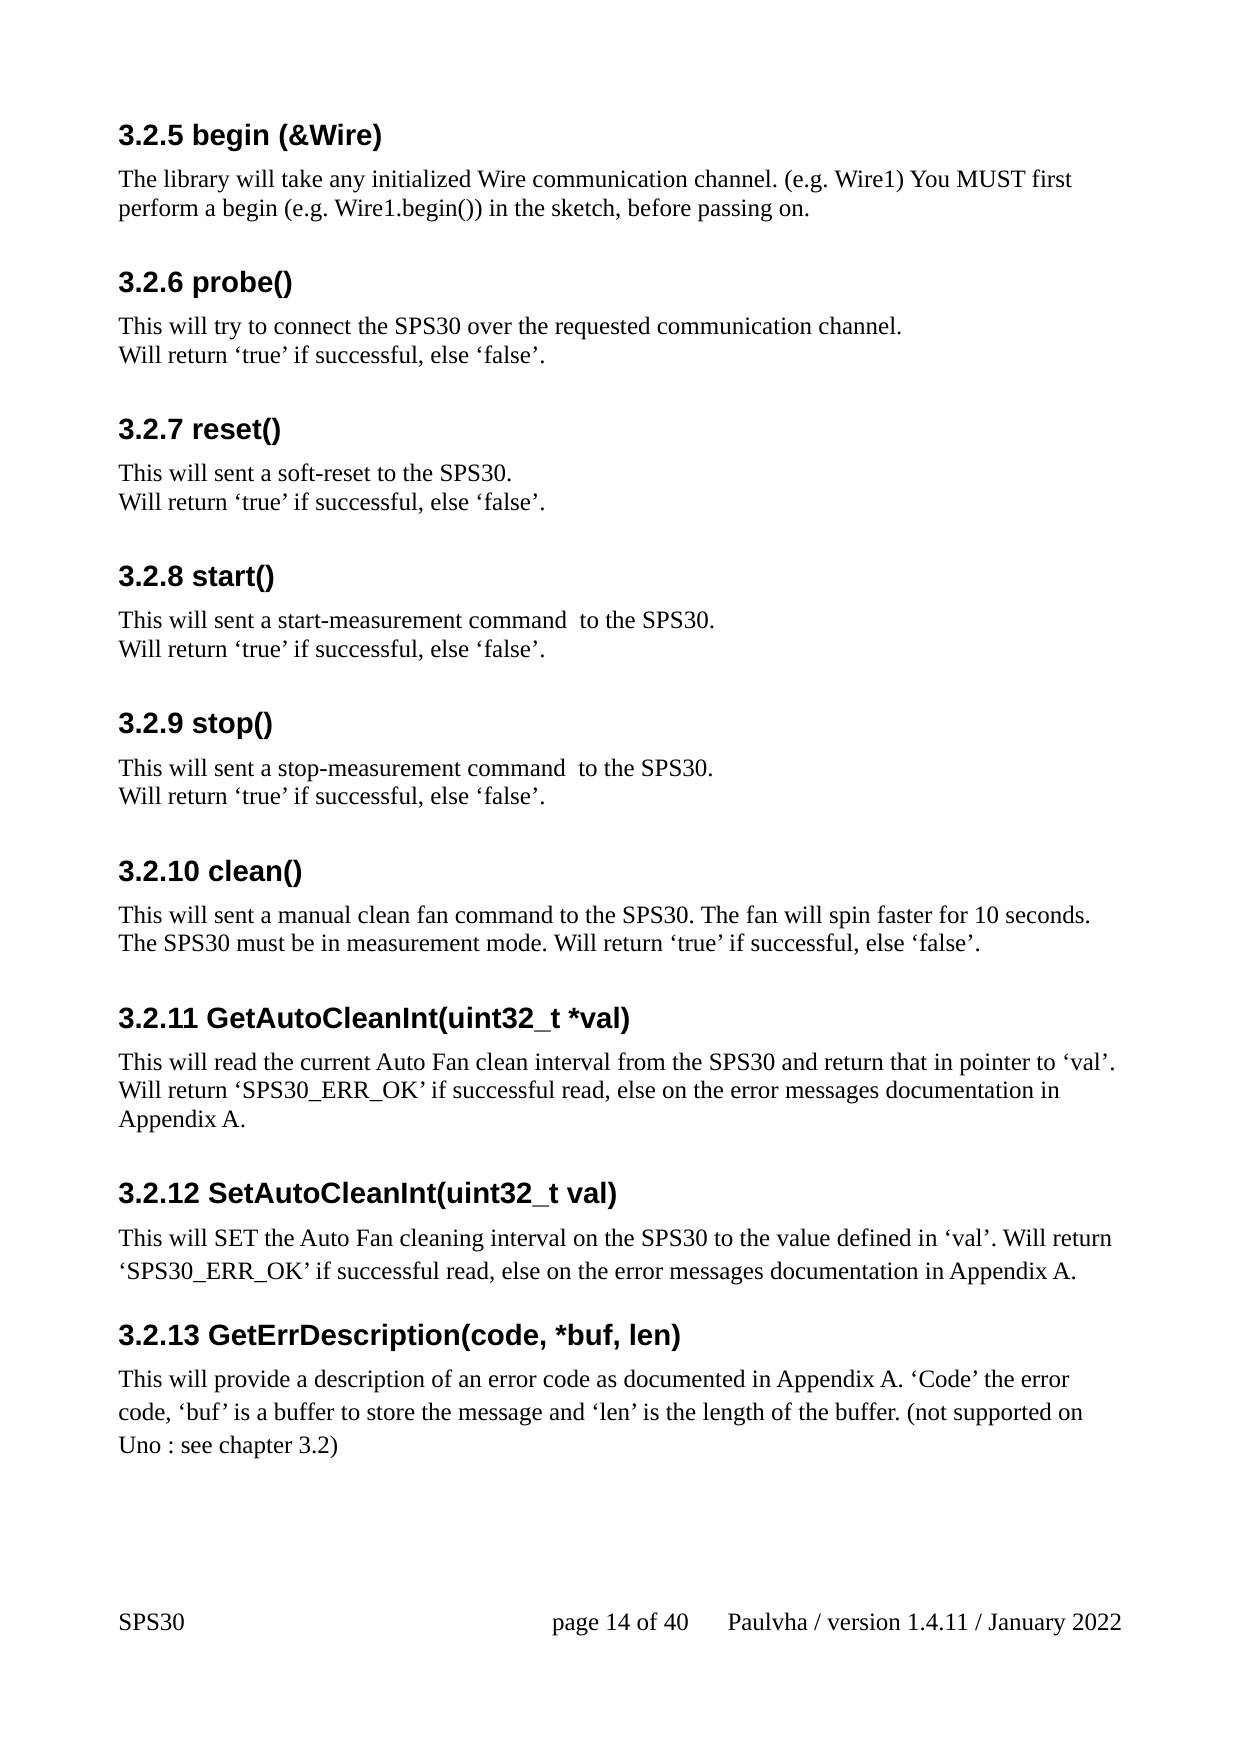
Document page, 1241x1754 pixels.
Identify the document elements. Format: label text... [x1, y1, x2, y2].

text This will read the current Auto Fan clean interval from the SPS30 and return that in pointer to ‘val’. [118, 1047, 1122, 1076]
text This will sent a start-measurement command to the SPS30. [118, 606, 1122, 634]
text Will return ‘true’ if successful, else ‘false’. [118, 340, 1122, 369]
text This will try to connect the SPS30 over the requested communication channel. [118, 311, 1122, 340]
text Will return ‘SPS30_ERR_OK’ if successful read, else on the error messages documentation in Appendix A. [118, 1076, 1122, 1133]
text This will provide a description of an error code as documented in Appendix A. ‘Code’ the error code, ‘buf’ is a buffer to store the message and ‘len’ is the length of the buffer. (not supported on Uno : see chapter 3.2) [118, 1364, 1122, 1459]
subtitle 3.2.11 GetAutoCleanInt(uint32_t *val) [118, 1001, 1122, 1034]
text This will sent a manual clean fan command to the SPS30. The fan will spin faster for 10 seconds. [118, 900, 1122, 928]
text This will SET the Auto Fan cleaning interval on the SPS30 to the value defined in ‘val’. Will return ‘SPS30_ERR_OK’ if successful read, else on the error messages documentation in Appendix A. [118, 1223, 1122, 1284]
text The SPS30 must be in measurement mode. Will return ‘true’ if successful, else ‘false’. [118, 928, 1122, 957]
subtitle 3.2.6 probe() [118, 265, 1122, 299]
subtitle 3.2.10 clean() [118, 853, 1122, 887]
text Will return ‘true’ if successful, else ‘false’. [118, 781, 1122, 810]
subtitle 3.2.5 begin (&Wire) [118, 118, 1122, 152]
subtitle 3.2.7 reset() [118, 412, 1122, 446]
text The library will take any initialized Wire communication channel. (e.g. Wire1) You MUST first perform a begin (e.g. Wire1.begin()) in the sketch, before passing on. [118, 164, 1122, 222]
text This will sent a stop-measurement command to the SPS30. [118, 753, 1122, 781]
text Will return ‘true’ if successful, else ‘false’. [118, 487, 1122, 516]
subtitle 3.2.9 stop() [118, 706, 1122, 740]
text This will sent a soft-reset to the SPS30. [118, 458, 1122, 487]
subtitle 3.2.13 GetErrDescription(code, *buf, len) [118, 1318, 1122, 1352]
subtitle 3.2.12 SetAutoCleanInt(uint32_t val) [118, 1176, 1122, 1210]
subtitle 3.2.8 start() [118, 559, 1122, 593]
text Will return ‘true’ if successful, else ‘false’. [118, 634, 1122, 663]
